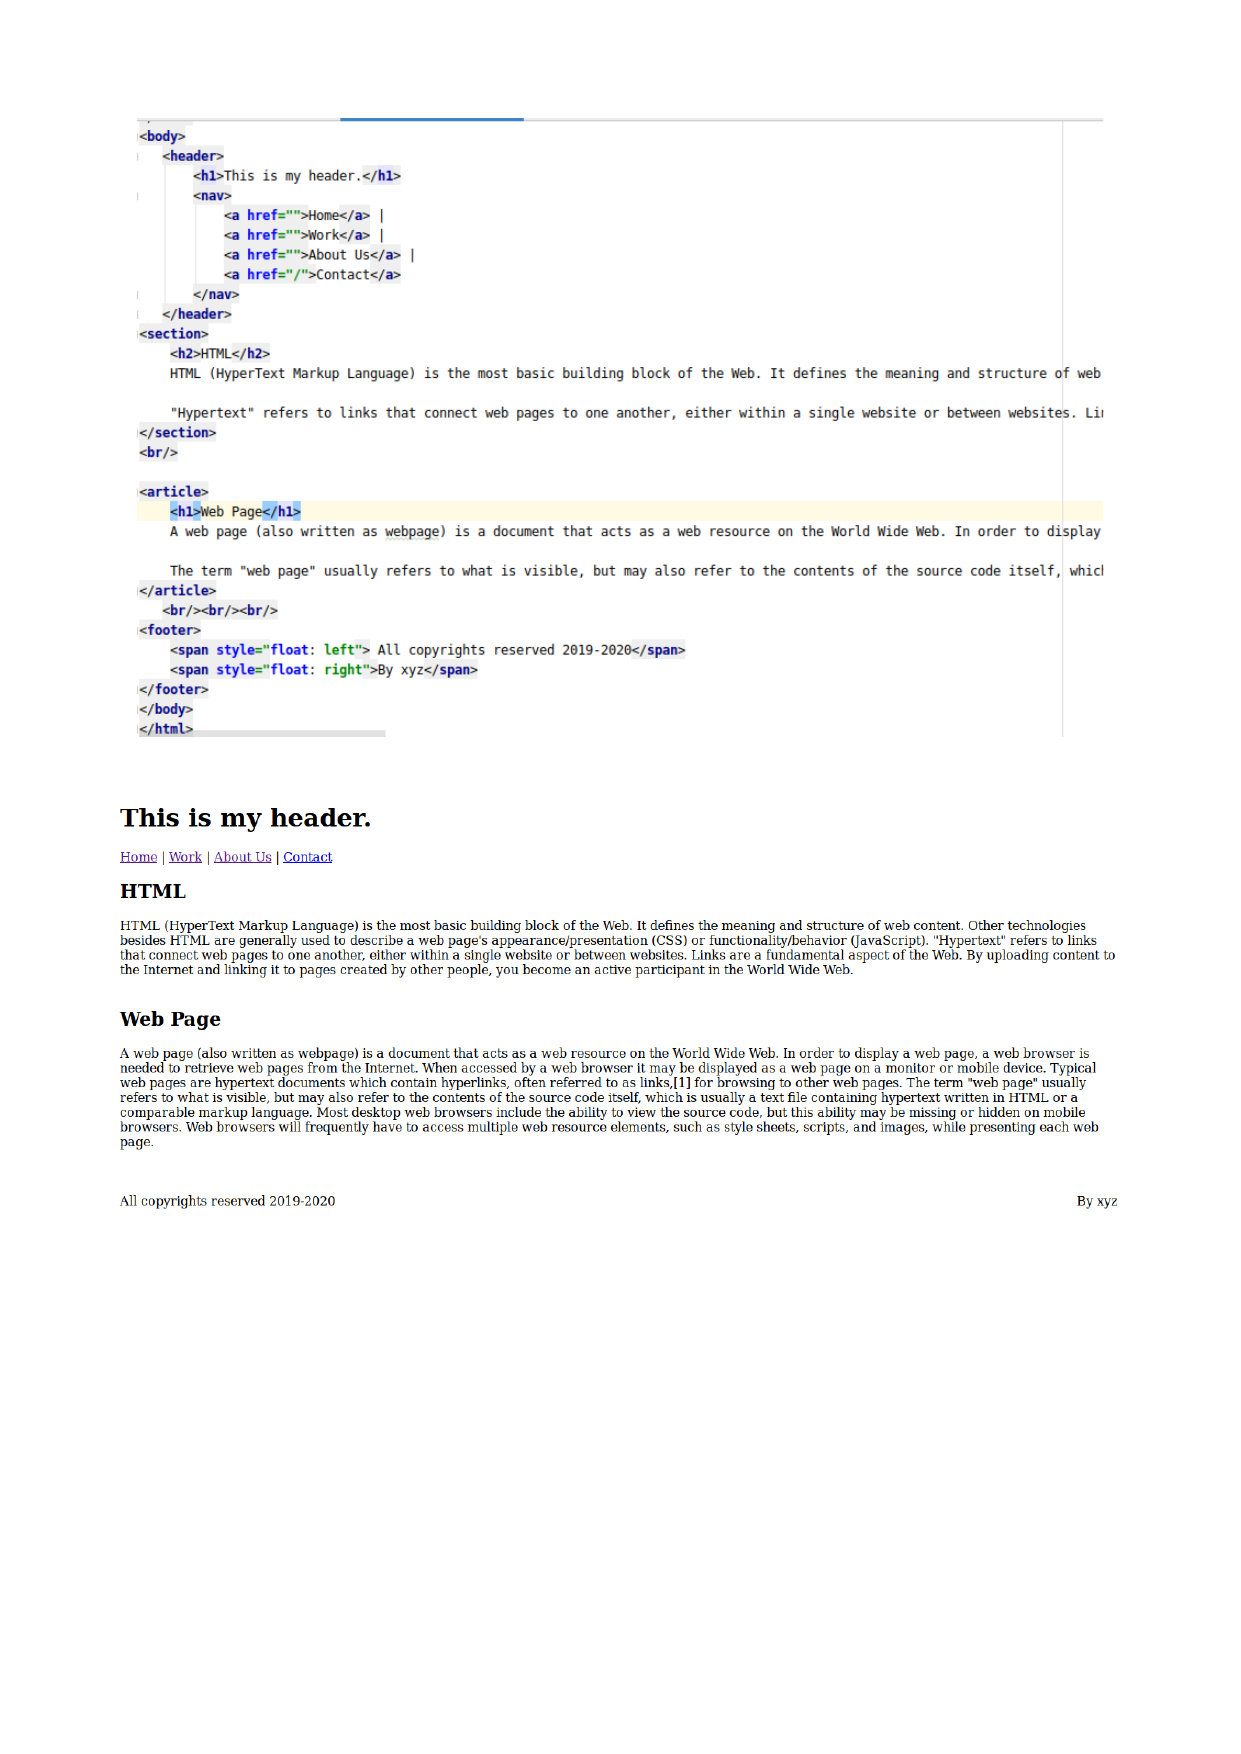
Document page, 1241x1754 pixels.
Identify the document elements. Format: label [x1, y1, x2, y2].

picture [118, 788, 1123, 1244]
picture [136, 118, 1104, 737]
